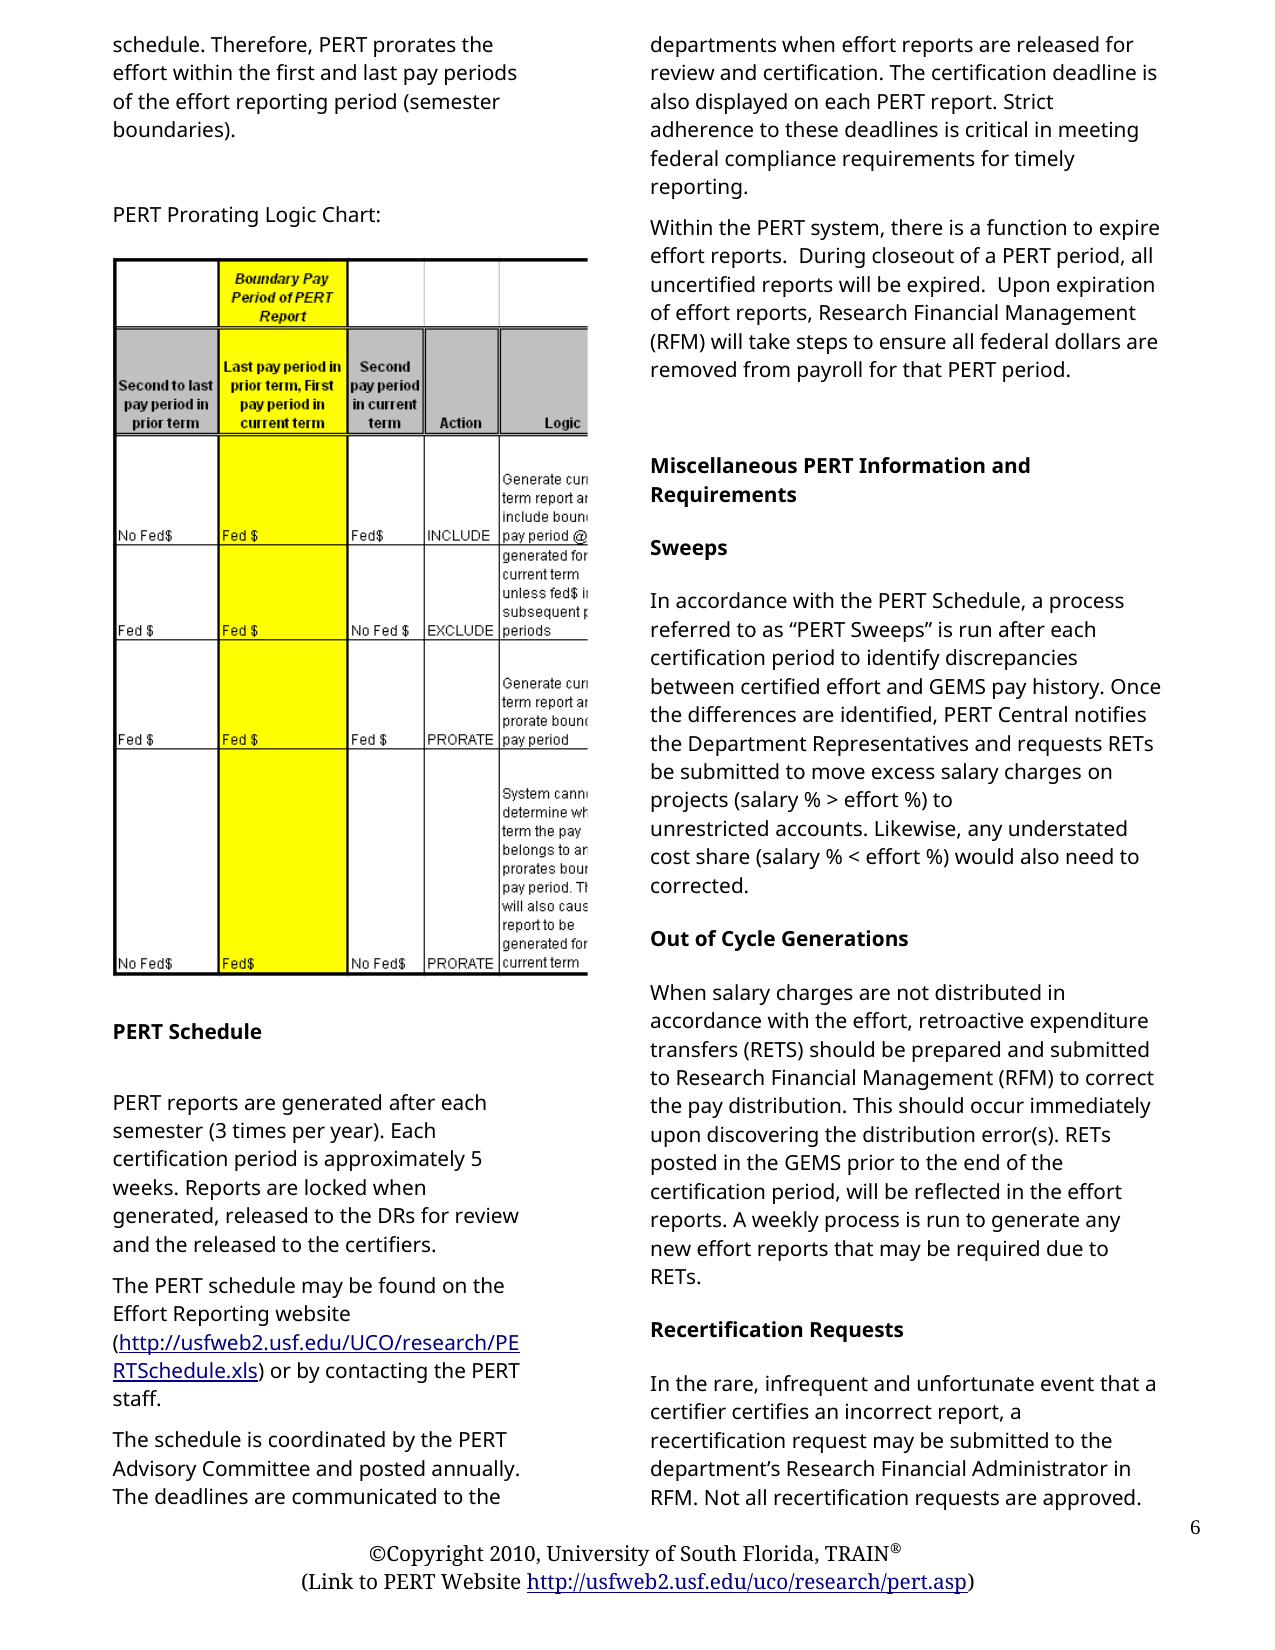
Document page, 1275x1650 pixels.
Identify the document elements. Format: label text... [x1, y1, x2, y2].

text Miscellaneous PERT Information and Requirements [650, 451, 1162, 508]
text PERT Prorating Logic Chart: [112, 201, 525, 229]
text Out of Cycle Generations [650, 924, 1162, 953]
text departments when effort reports are released for review and certification. The certification deadline is also displayed on each PERT report. Strict adherence to these deadlines is critical in meeting federal compliance requirements for timely reporting. [650, 30, 1162, 201]
text Sweeps [650, 533, 1162, 562]
text The PERT schedule may be found on the Effort Reporting website (http://usfweb2.usf.edu/UCO/research/PERTSchedule.xls) or by contacting the PERT staff. [112, 1271, 525, 1413]
text schedule. Therefore, PERT prorates the effort within the first and last pay periods of the effort reporting period (semester boundaries). [112, 30, 525, 144]
text PERT reports are generated after each semester (3 times per year). Each certification period is approximately 5 weeks. Reports are locked when generated, released to the DRs for review and the released to the certifiers. [112, 1088, 525, 1258]
text In accordance with the PERT Schedule, a process referred to as “PERT Sweeps” is run after each certification period to identify discrepancies between certified effort and GEMS pay history. Once the differences are identified, PERT Central notifies the Department Representatives and requests RETs be submitted to move excess salary charges on projects (salary % > effort %) to unrestricted accounts. Likewise, any understated cost share (salary % < effort %) would also need to corrected. [650, 587, 1162, 899]
text PERT Schedule [112, 1017, 525, 1046]
text In the rare, infrequent and unfortunate event that a certifier certifies an incorrect report, a recertification request may be submitted to the department’s Research Financial Administrator in RFM. Not all recertification requests are approved. [650, 1369, 1162, 1511]
text When salary charges are not distributed in accordance with the effort, retroactive expenditure transfers (RETS) should be prepared and submitted to Research Financial Management (RFM) to correct the pay distribution. This should occur immediately upon discovering the distribution error(s). RETs posted in the GEMS prior to the end of the certification period, will be reflected in the effort reports. A weekly process is run to generate any new effort reports that may be required due to RETs. [650, 978, 1162, 1291]
text The schedule is coordinated by the PERT Advisory Committee and posted annually. The deadlines are communicated to the [112, 1426, 525, 1511]
text Recertification Requests [650, 1316, 1162, 1344]
text Within the PERT system, there is a function to expire effort reports. During closeout of a PERT period, all uncertified reports will be expired. Upon expiration of effort reports, Research Financial Management (RFM) will take steps to ensure all federal dollars are removed from payroll for that PERT period. [650, 213, 1162, 384]
